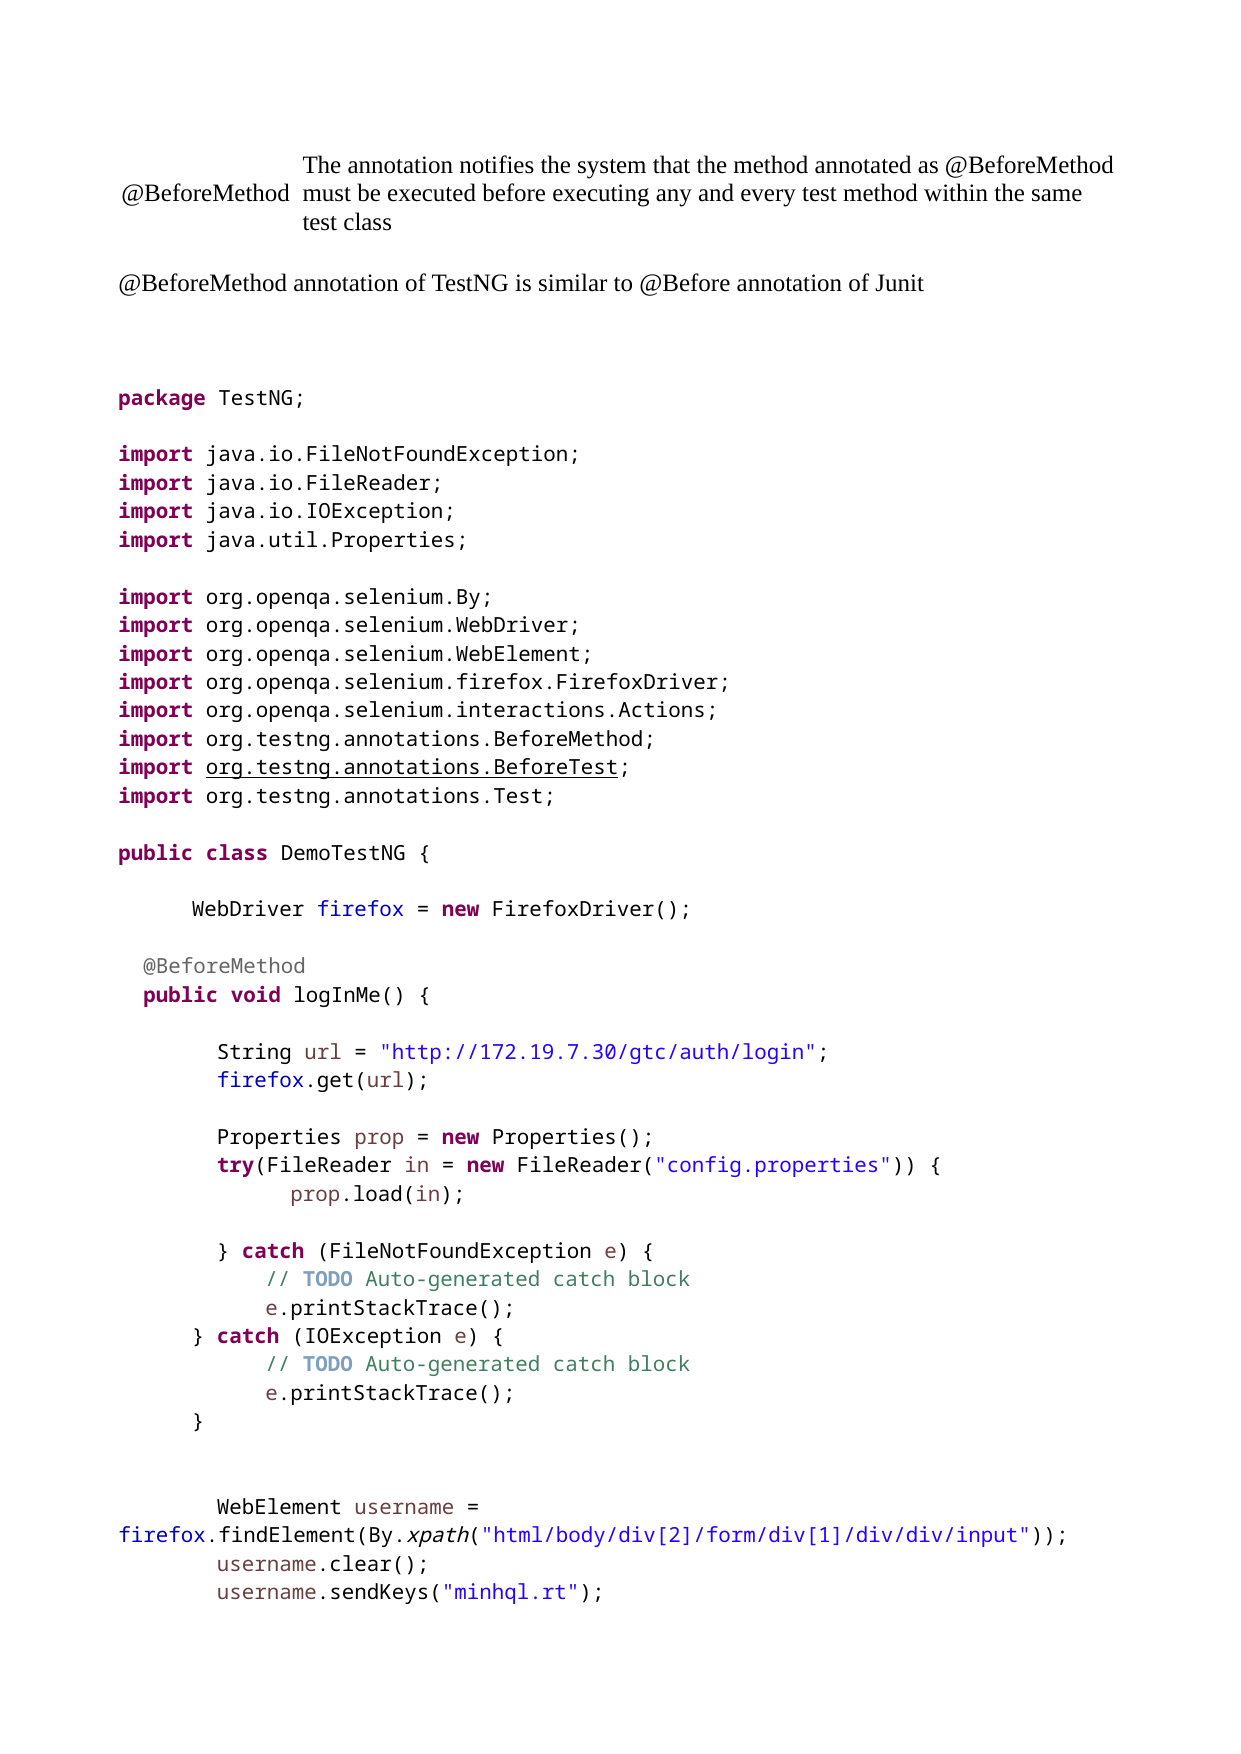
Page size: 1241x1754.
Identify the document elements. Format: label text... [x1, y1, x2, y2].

text import org.testng.annotations.BeforeMethod; [118, 724, 1122, 752]
text Properties prop = new Properties(); [118, 1122, 1122, 1151]
text WebElement username = firefox.findElement(By.xpath("html/body/div[2]/form/div[1]/div/div/input")); [118, 1492, 1122, 1549]
text public class DemoTestNG { [118, 838, 1122, 866]
table_header The annotation notifies the system that the method annotated as @BeforeMethod must be executed before executing any and every test method within the same test class [299, 147, 1122, 239]
text @BeforeMethod annotation of TestNG is similar to @Before annotation of Junit [118, 268, 1122, 296]
text import org.openqa.selenium.WebDriver; [118, 610, 1122, 639]
table_header @BeforeMethod [118, 147, 299, 239]
text WebDriver firefox = new FirefoxDriver(); [118, 894, 1122, 923]
text public void logInMe() { [118, 980, 1122, 1008]
text // TODO Auto-generated catch block [118, 1264, 1122, 1293]
text import org.testng.annotations.BeforeTest; [118, 752, 1122, 781]
text e.printStackTrace(); [118, 1293, 1122, 1321]
text // TODO Auto-generated catch block [118, 1349, 1122, 1378]
text username.sendKeys("minhql.rt"); [118, 1577, 1122, 1606]
text import java.io.FileReader; [118, 468, 1122, 496]
text import org.openqa.selenium.WebElement; [118, 639, 1122, 667]
text import org.openqa.selenium.By; [118, 582, 1122, 610]
text } catch (FileNotFoundException e) { [118, 1236, 1122, 1264]
text } catch (IOException e) { [118, 1321, 1122, 1349]
text import java.util.Properties; [118, 525, 1122, 553]
text package TestNG; [118, 383, 1122, 411]
text } [118, 1406, 1122, 1435]
text import org.testng.annotations.Test; [118, 781, 1122, 809]
text import org.openqa.selenium.firefox.FirefoxDriver; [118, 667, 1122, 696]
text import org.openqa.selenium.interactions.Actions; [118, 696, 1122, 724]
text @BeforeMethod [118, 951, 1122, 980]
text String url = "http://172.19.7.30/gtc/auth/login"; [118, 1037, 1122, 1065]
text prop.load(in); [118, 1179, 1122, 1207]
text e.printStackTrace(); [118, 1378, 1122, 1406]
text firefox.get(url); [118, 1065, 1122, 1094]
text username.clear(); [118, 1549, 1122, 1577]
text try(FileReader in = new FileReader("config.properties")) { [118, 1151, 1122, 1179]
text import java.io.IOException; [118, 496, 1122, 525]
text import java.io.FileNotFoundException; [118, 439, 1122, 468]
